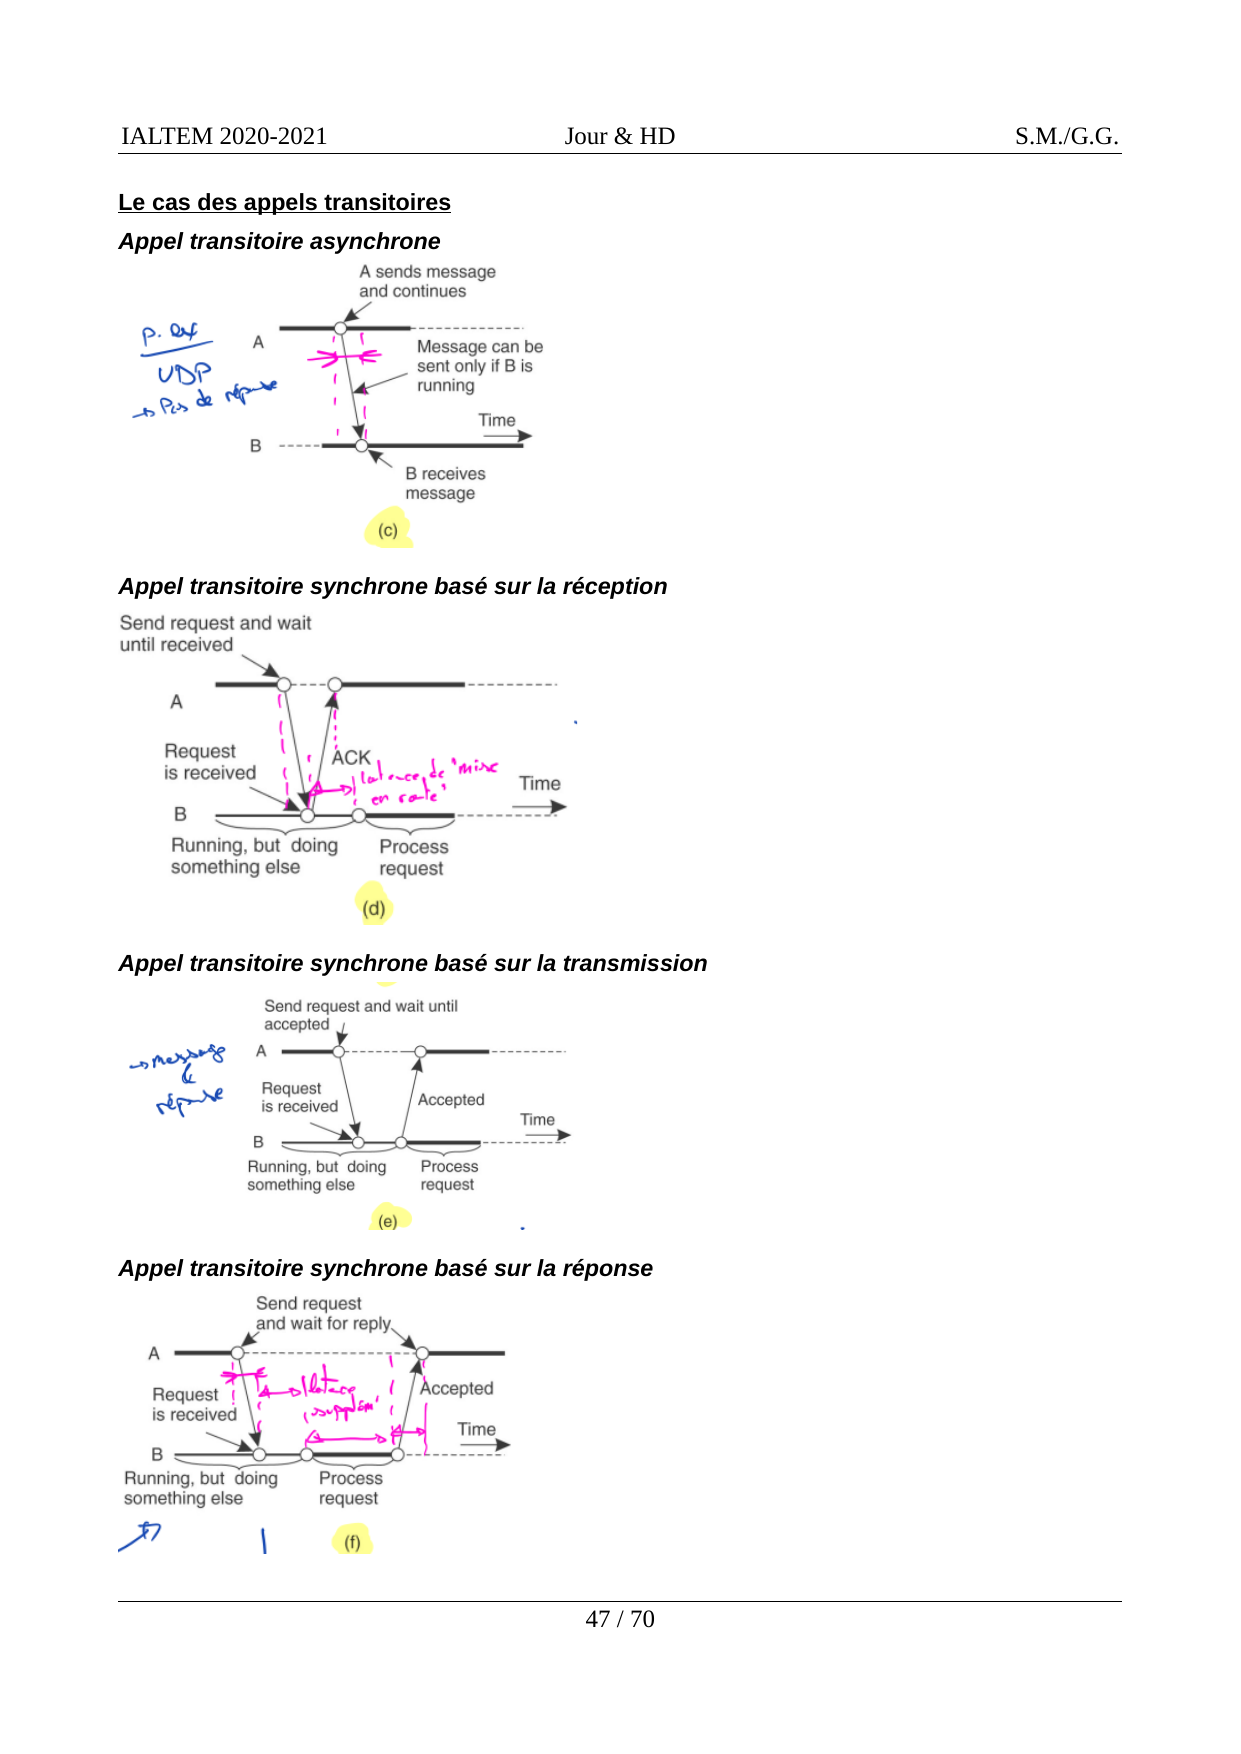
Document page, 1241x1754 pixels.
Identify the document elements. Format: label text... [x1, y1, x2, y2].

picture [118, 260, 553, 548]
subtitle Appel transitoire synchrone basé sur la réception [118, 572, 1122, 599]
subtitle Appel transitoire synchrone basé sur la réponse [118, 1255, 1122, 1282]
picture [118, 1287, 512, 1554]
subtitle Appel transitoire asynchrone [118, 228, 1122, 254]
picture [118, 982, 577, 1230]
subtitle Le cas des appels transitoires [118, 188, 1122, 215]
picture [118, 605, 578, 925]
subtitle Appel transitoire synchrone basé sur la transmission [118, 950, 1122, 976]
